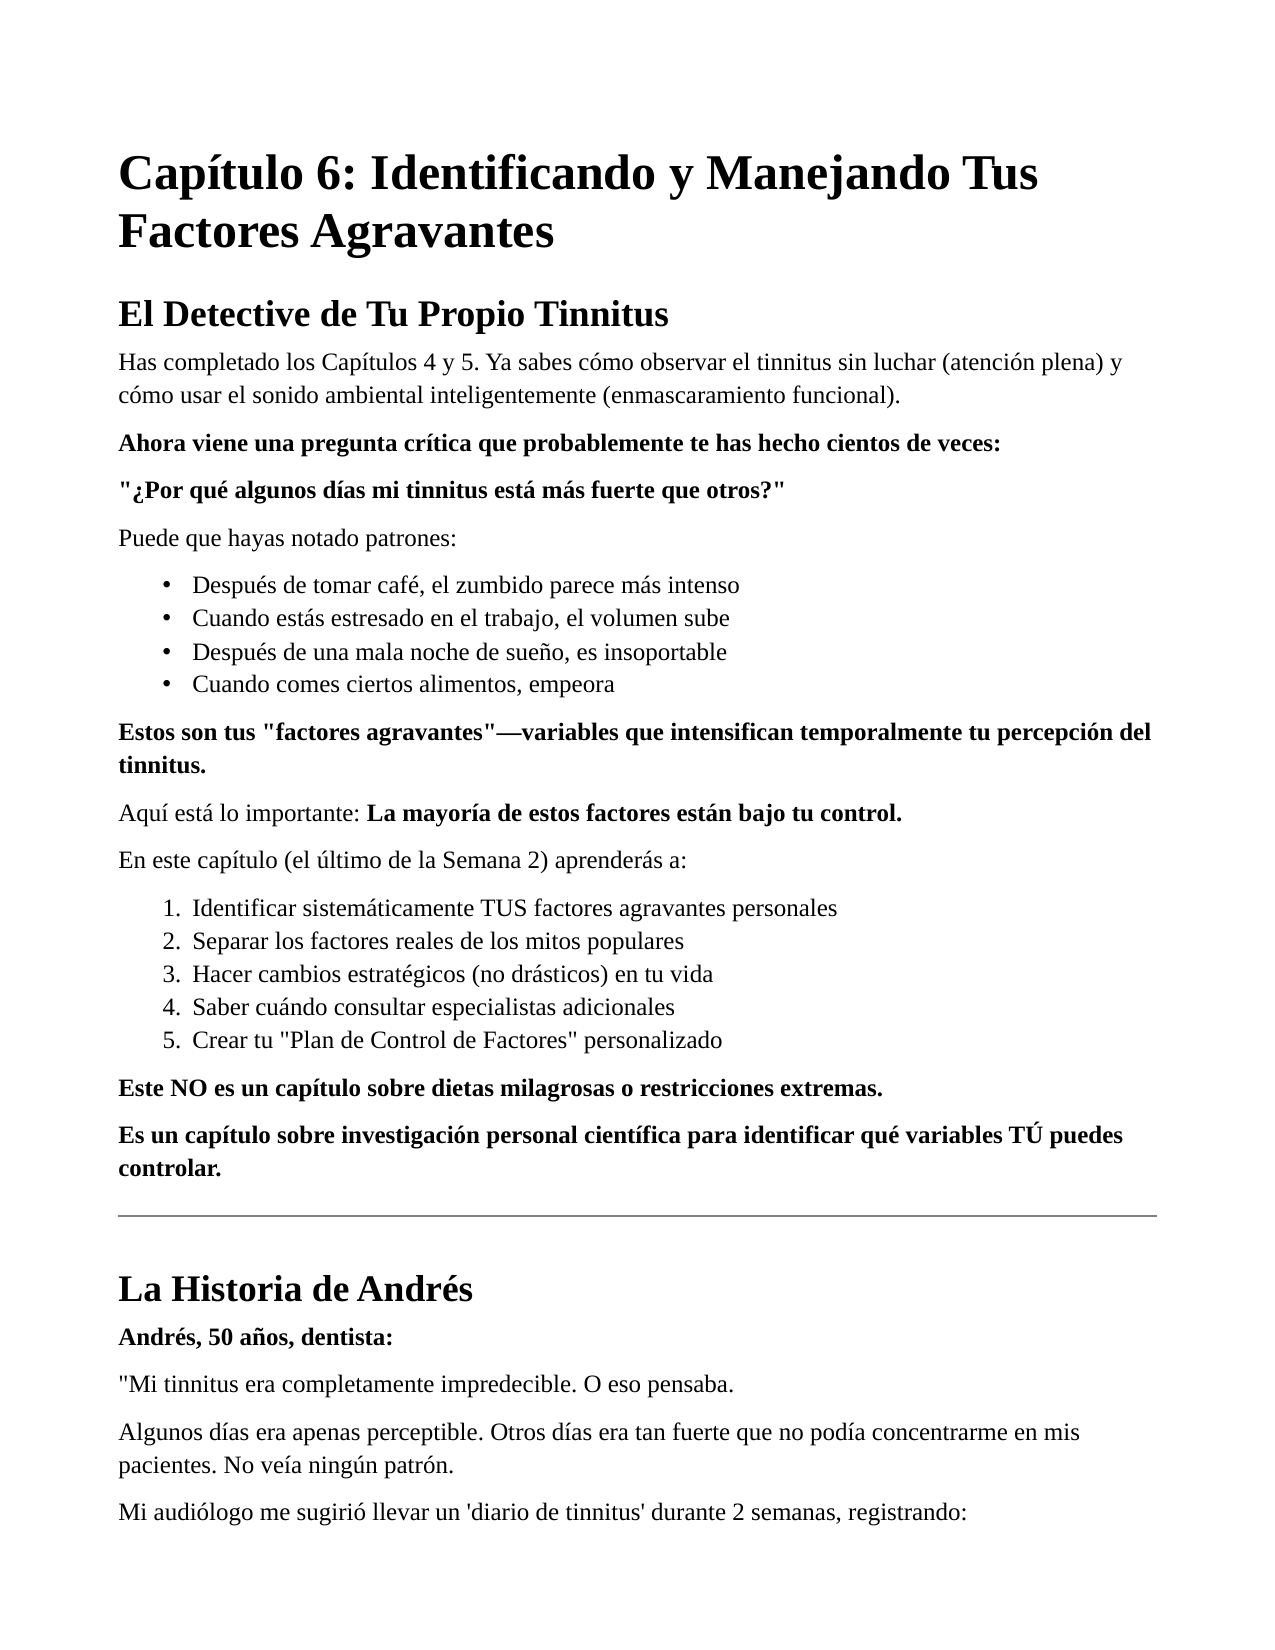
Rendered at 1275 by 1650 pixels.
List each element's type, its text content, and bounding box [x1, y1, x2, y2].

list Separar los factores reales de los mitos populares [162, 926, 1157, 955]
list Identificar sistemáticamente TUS factores agravantes personales [162, 893, 1157, 922]
text Este NO es un capítulo sobre dietas milagrosas o restricciones extremas. [118, 1073, 1157, 1101]
subtitle El Detective de Tu Propio Tinnitus [118, 291, 1157, 334]
list Hacer cambios estratégicos (no drásticos) en tu vida [162, 959, 1157, 988]
text "¿Por qué algunos días mi tinnitus está más fuerte que otros?" [118, 475, 1157, 504]
text Es un capítulo sobre investigación personal científica para identificar qué variables TÚ puedes controlar. [118, 1120, 1157, 1182]
list Saber cuándo consultar especialistas adicionales [162, 992, 1157, 1021]
subtitle La Historia de Andrés [118, 1266, 1157, 1309]
list Cuando comes ciertos alimentos, empeora [162, 669, 1157, 698]
list Crear tu "Plan de Control de Factores" personalizado [162, 1025, 1157, 1054]
text En este capítulo (el último de la Semana 2) aprenderás a: [118, 845, 1157, 874]
text Algunos días era apenas perceptible. Otros días era tan fuerte que no podía concentrarme en mis pacientes. No veía ningún patrón. [118, 1417, 1157, 1479]
text Aquí está lo importante: La mayoría de estos factores están bajo tu control. [118, 798, 1157, 827]
text Andrés, 50 años, dentista: [118, 1322, 1157, 1350]
text Estos son tus "factores agravantes"—variables que intensifican temporalmente tu percepción del tinnitus. [118, 717, 1157, 779]
list Después de una mala noche de sueño, es insoportable [162, 637, 1157, 665]
text Ahora viene una pregunta crítica que probablemente te has hecho cientos de veces: [118, 428, 1157, 456]
subtitle Capítulo 6: Identificando y Manejando Tus Factores Agravantes [118, 143, 1157, 258]
text Mi audiólogo me sugirió llevar un 'diario de tinnitus' durante 2 semanas, registrando: [118, 1497, 1157, 1526]
text Puede que hayas notado patrones: [118, 523, 1157, 552]
text Has completado los Capítulos 4 y 5. Ya sabes cómo observar el tinnitus sin luchar (atención plena) y cómo usar el sonido ambiental inteligentemente (enmascaramiento funcional). [118, 347, 1157, 409]
text "Mi tinnitus era completamente impredecible. O eso pensaba. [118, 1369, 1157, 1398]
list Después de tomar café, el zumbido parece más intenso [162, 571, 1157, 599]
list Cuando estás estresado en el trabajo, el volumen sube [162, 603, 1157, 632]
